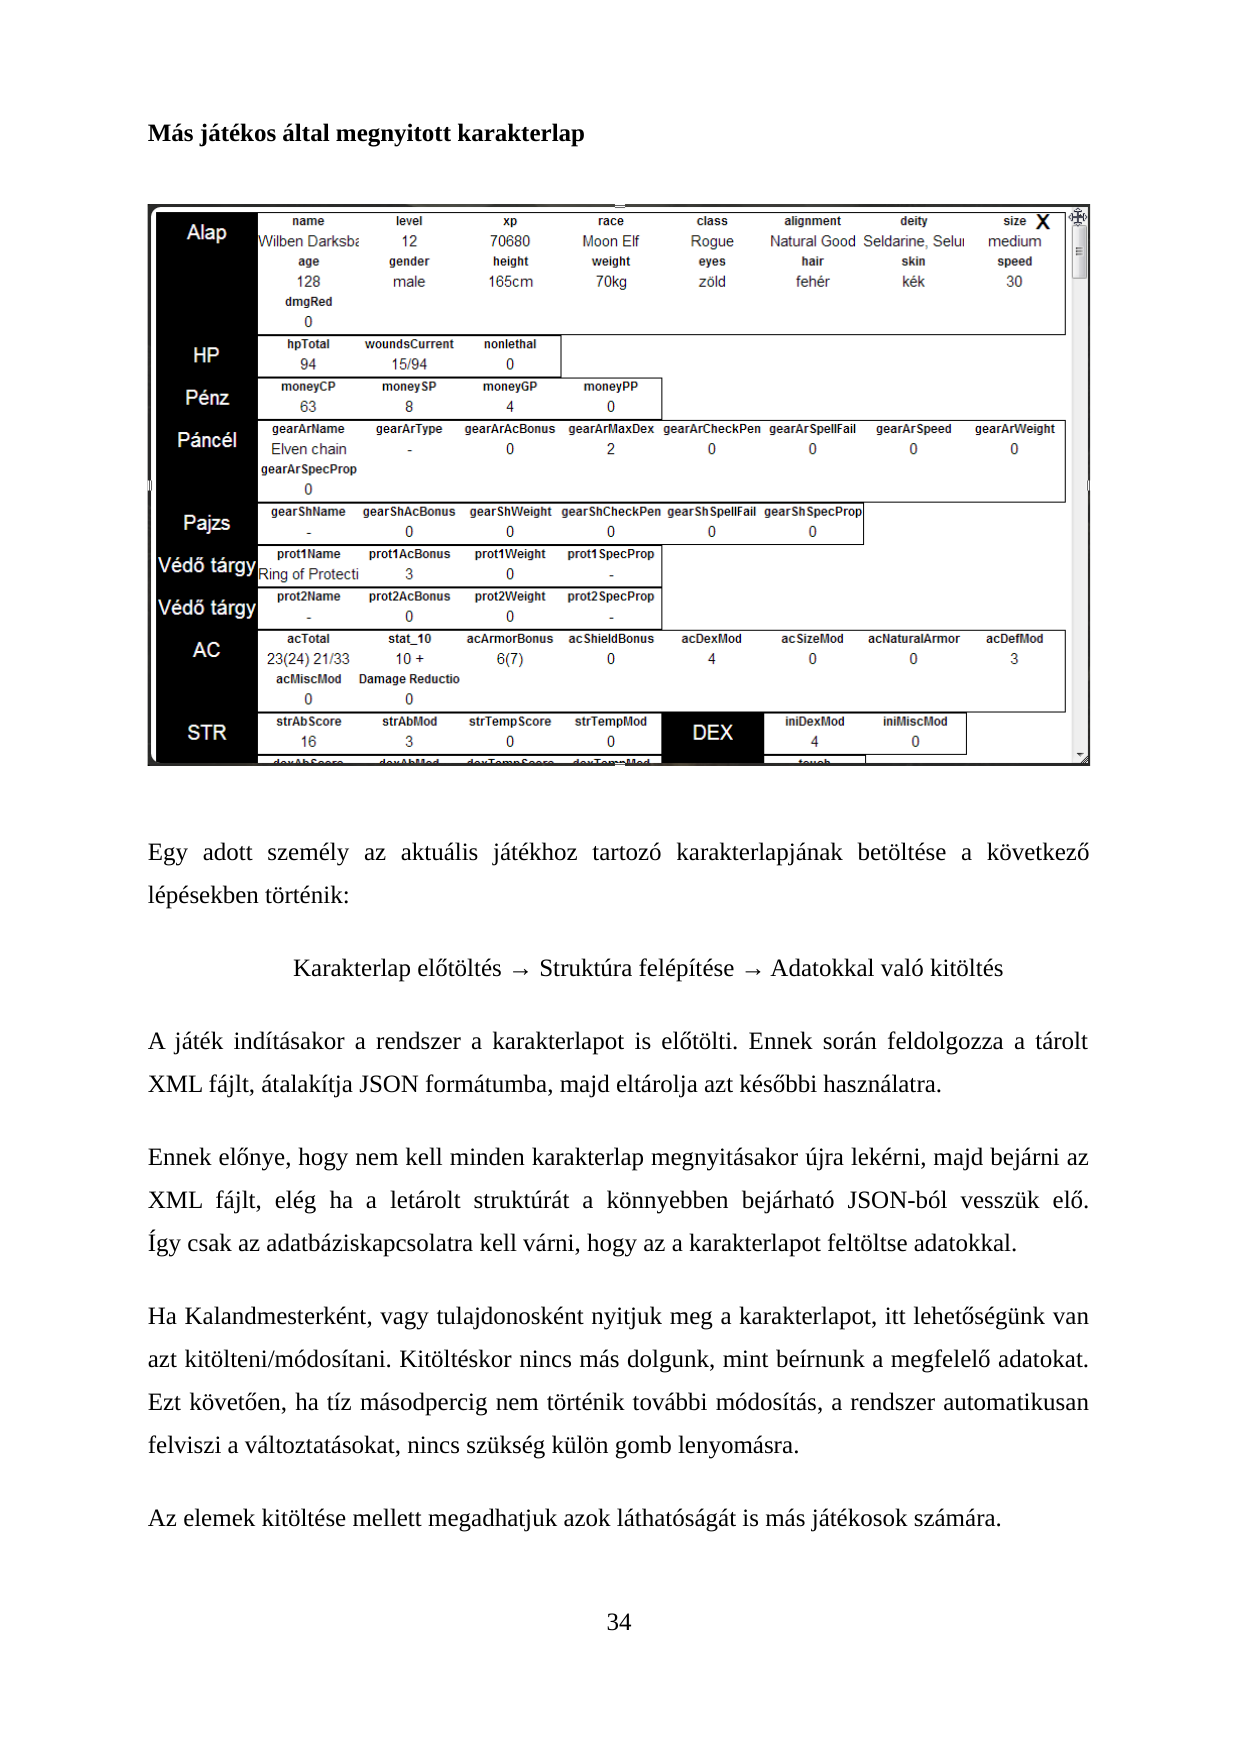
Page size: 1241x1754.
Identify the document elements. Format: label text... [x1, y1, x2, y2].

title Ennek előnye, hogy nem kell minden karakterlap megnyitásakor újra lekérni, majd bejárni az XML fájlt, elég ha a letárolt struktúrát a könnyebben bejárható JSON-ból vesszük elő. Így csak az adatbáziskapcsolatra kell várni, hogy az a karakterlapot feltöltse adatokkal. [148, 1142, 1090, 1257]
title Más játékos által megnyitott karakterlap [148, 118, 1090, 147]
title Ha Kalandmesterként, vagy tulajdonosként nyitjuk meg a karakterlapot, itt lehetőségünk van azt kitölteni/módosítani. Kitöltéskor nincs más dolgunk, mint beírnunk a megfelelő adatokat. Ezt követően, ha tíz másodpercig nem történik további módosítás, a rendszer automatikusan felviszi a változtatásokat, nincs szükség külön gomb lenyomásra. [148, 1301, 1090, 1459]
title Az elemek kitöltése mellett megadhatjuk azok láthatóságát is más játékosok számára. [148, 1503, 1090, 1532]
title Karakterlap előtöltés → Struktúra felépítése → Adatokkal való kitöltés [148, 953, 1090, 982]
title A játék indításakor a rendszer a karakterlapot is előtölti. Ennek során feldolgozza a tárolt XML fájlt, átalakítja JSON formátumba, majd eltárolja azt későbbi használatra. [148, 1026, 1090, 1098]
picture [147, 204, 1091, 766]
title Egy adott személy az aktuális játékhoz tartozó karakterlapjának betöltése a következő lépésekben történik: [148, 837, 1090, 909]
